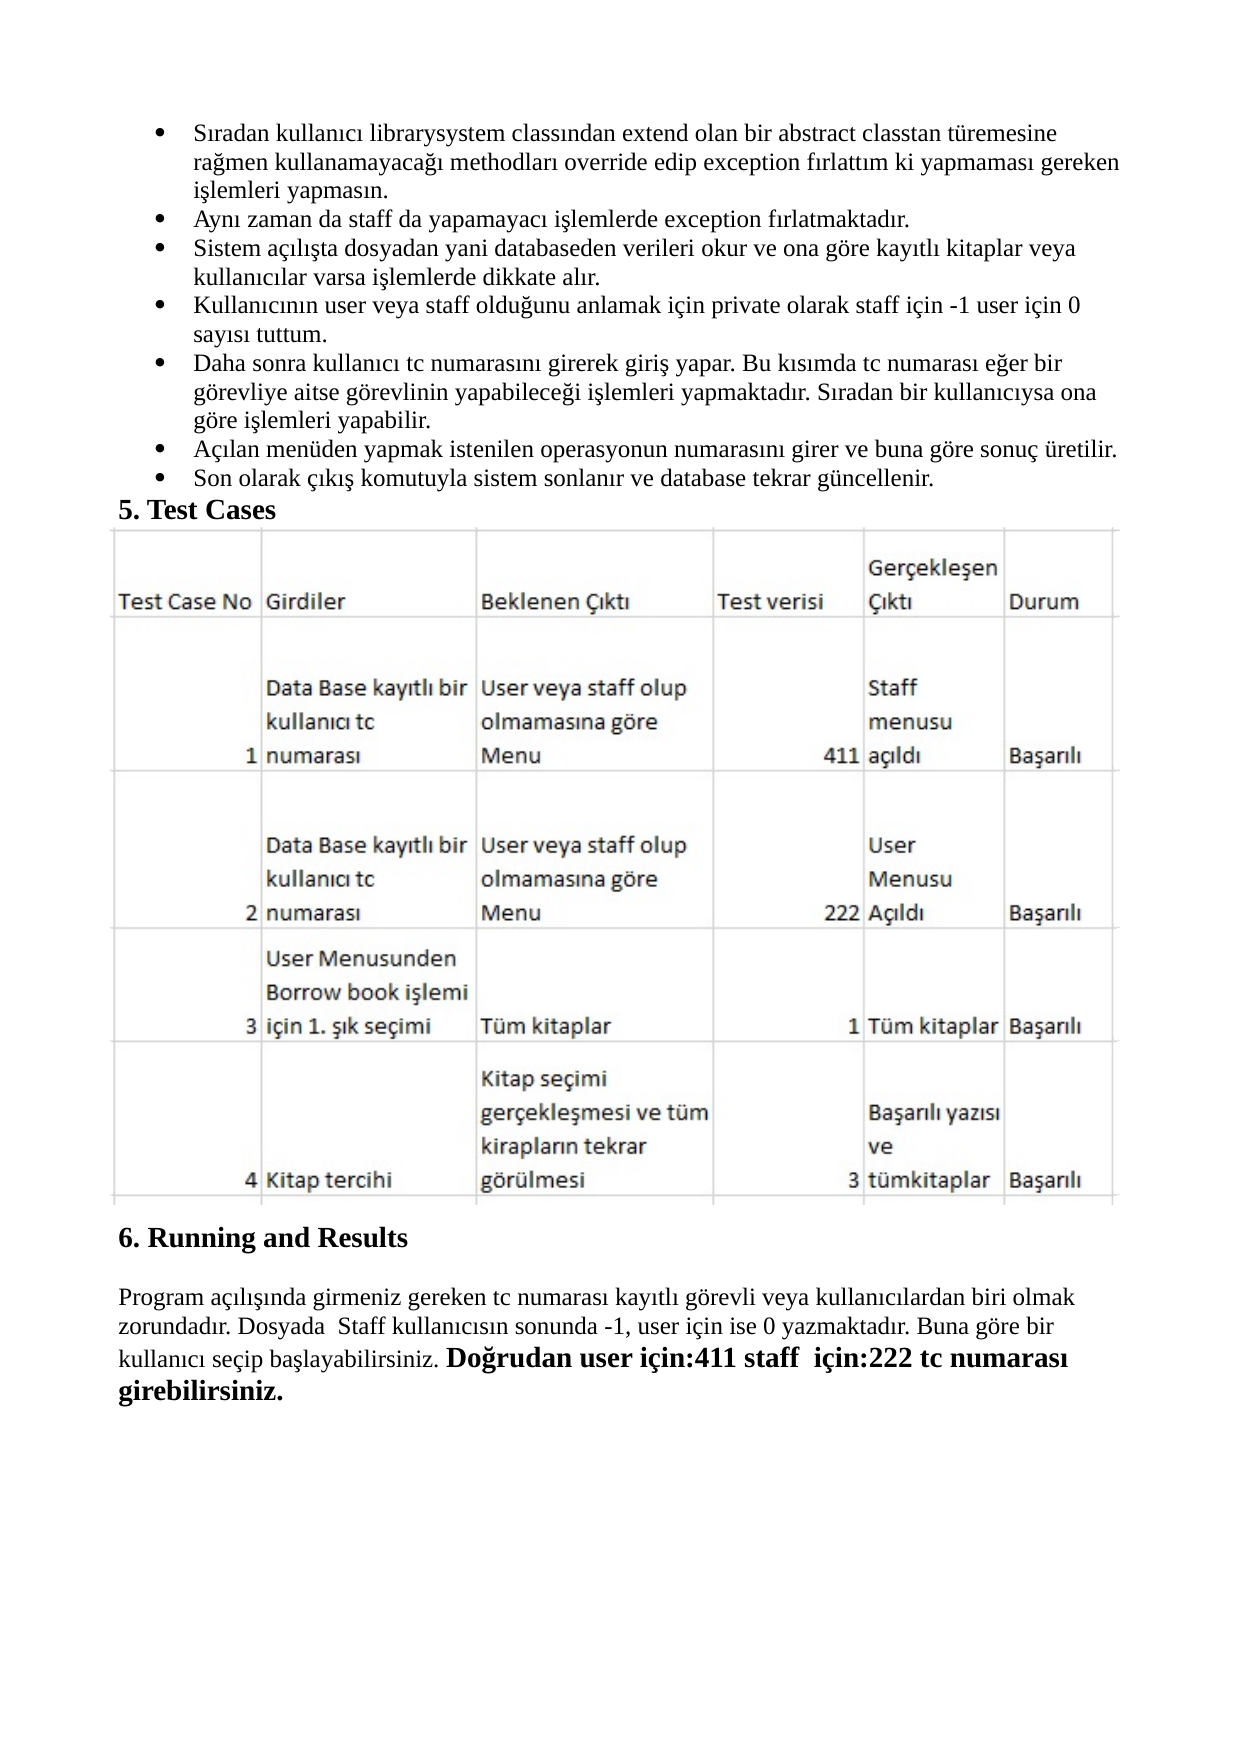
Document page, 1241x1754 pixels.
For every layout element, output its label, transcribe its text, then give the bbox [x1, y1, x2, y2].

text 6. Running and Results [118, 583, 1122, 1254]
list Sistem açılışta dosyadan yani databaseden verileri okur ve ona göre kayıtlı kitaplar veya kullanıcılar varsa işlemlerde dikkate alır. [156, 233, 1122, 291]
text 5. Test Cases [118, 492, 1122, 525]
list Açılan menüden yapmak istenilen operasyonun numarasını girer ve buna göre sonuç üretilir. [156, 434, 1122, 463]
list Kullanıcının user veya staff olduğunu anlamak için private olarak staff için -1 user için 0 sayısı tuttum. [156, 291, 1122, 348]
list Aynı zaman da staff da yapamayacı işlemlerde exception fırlatmaktadır. [156, 204, 1122, 233]
text Program açılışında girmeniz gereken tc numarası kayıtlı görevli veya kullanıcılardan biri olmak zorundadır. Dosyada Staff kullanıcısın sonunda -1, user için ise 0 yazmaktadır. Buna göre bir kullanıcı seçip başlayabilirsiniz. Doğrudan user için:411 staff için:222 tc numarası girebilirsiniz. [118, 1282, 1122, 1407]
list Sıradan kullanıcı librarysystem classından extend olan bir abstract classtan türemesine rağmen kullanamayacağı methodları override edip exception fırlattım ki yapmaması gereken işlemleri yapmasın. [156, 118, 1122, 204]
list Son olarak çıkış komutuyla sistem sonlanır ve database tekrar güncellenir. [156, 463, 1122, 492]
list Daha sonra kullanıcı tc numarasını girerek giriş yapar. Bu kısımda tc numarası eğer bir görevliye aitse görevlinin yapabileceği işlemleri yapmaktadır. Sıradan bir kullanıcıysa ona göre işlemleri yapabilir. [156, 348, 1122, 434]
